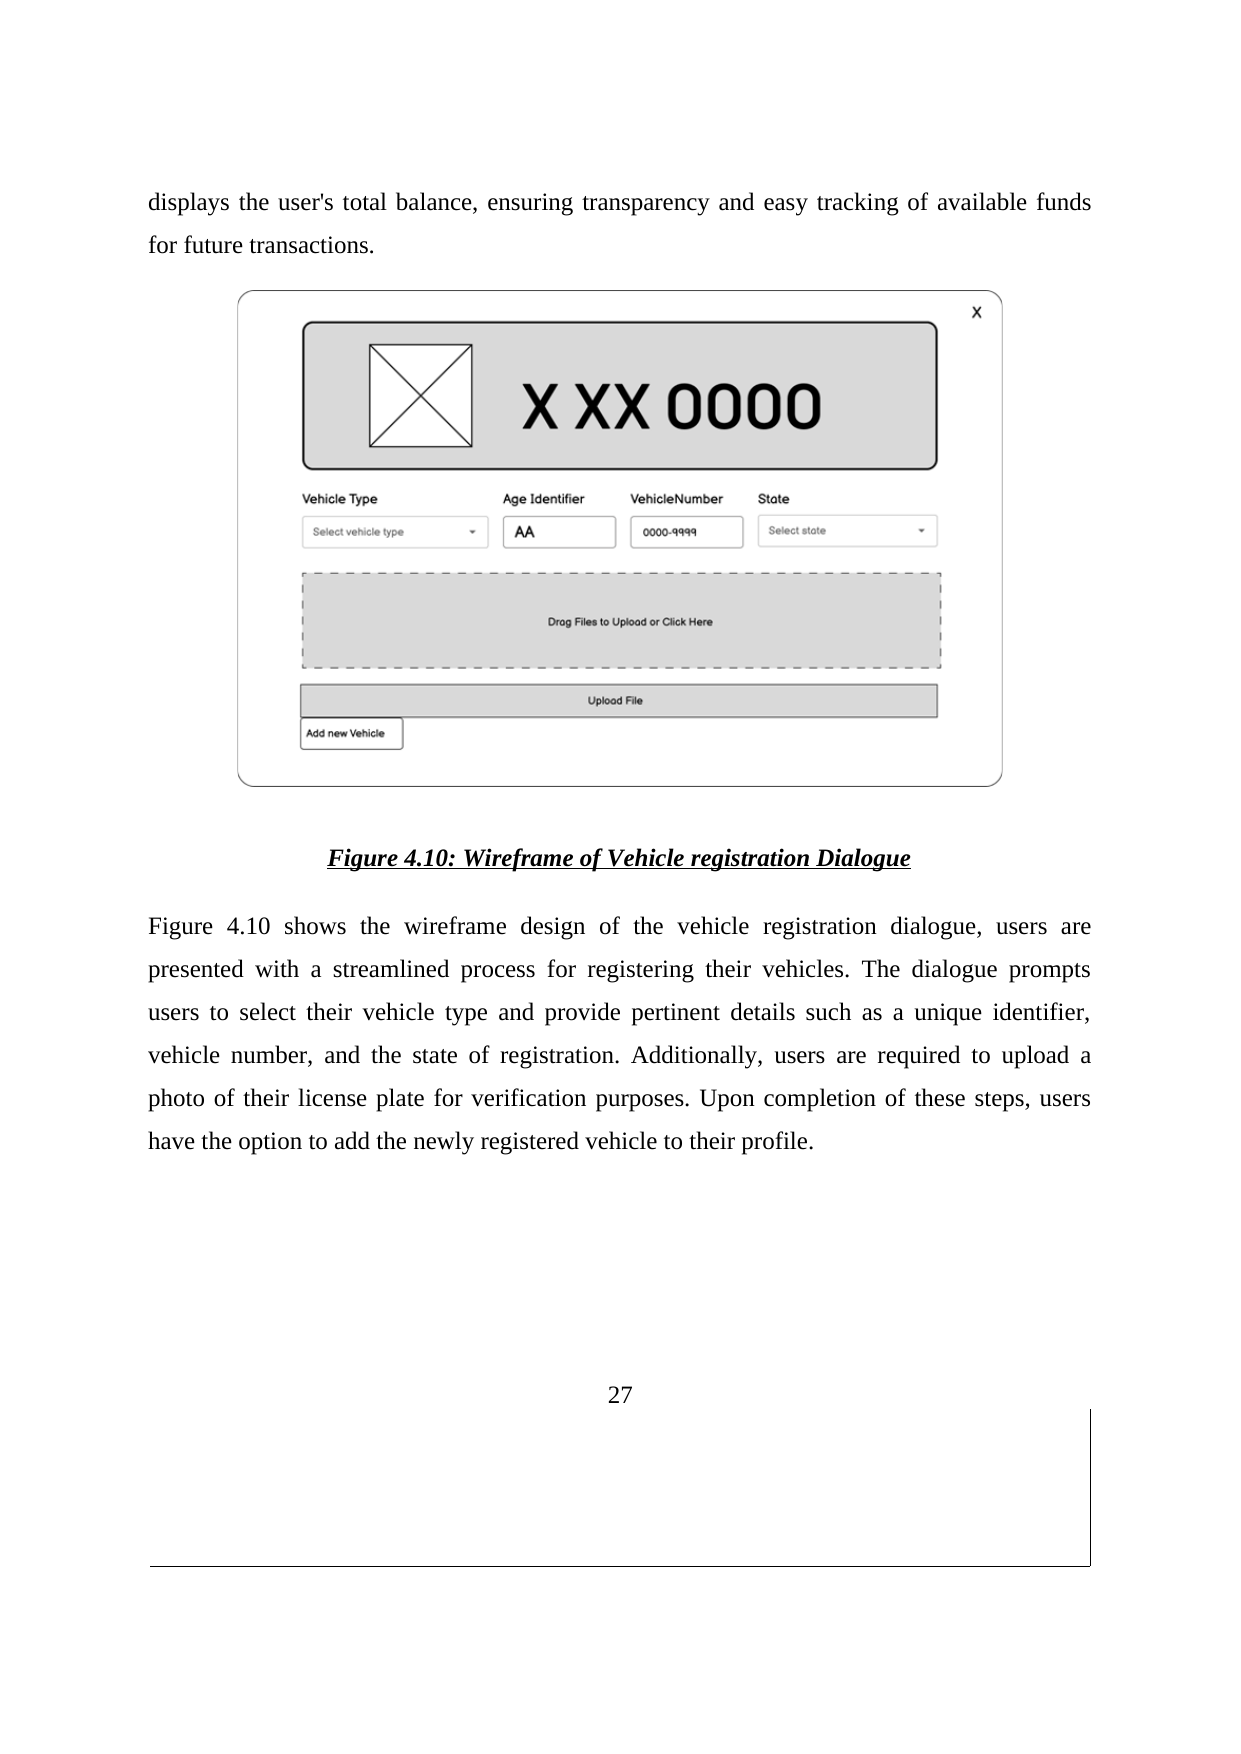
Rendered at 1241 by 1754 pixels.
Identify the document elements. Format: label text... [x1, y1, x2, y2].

text displays the user's total balance, ensuring transparency and easy tracking of available funds for future transactions. [148, 187, 1092, 259]
text Figure 4.10 shows the wireframe design of the vehicle registration dialogue, users are presented with a streamlined process for registering their vehicles. The dialogue prompts users to select their vehicle type and provide pertinent details such as a unique identifier, vehicle number, and the state of registration. Additionally, users are required to upload a photo of their license plate for verification purposes. Upon completion of these steps, users have the option to add the newly registered vehicle to their profile. [148, 911, 1092, 1155]
text Figure 4.10: Wireframe of Vehicle registration Dialogue [148, 843, 1092, 871]
